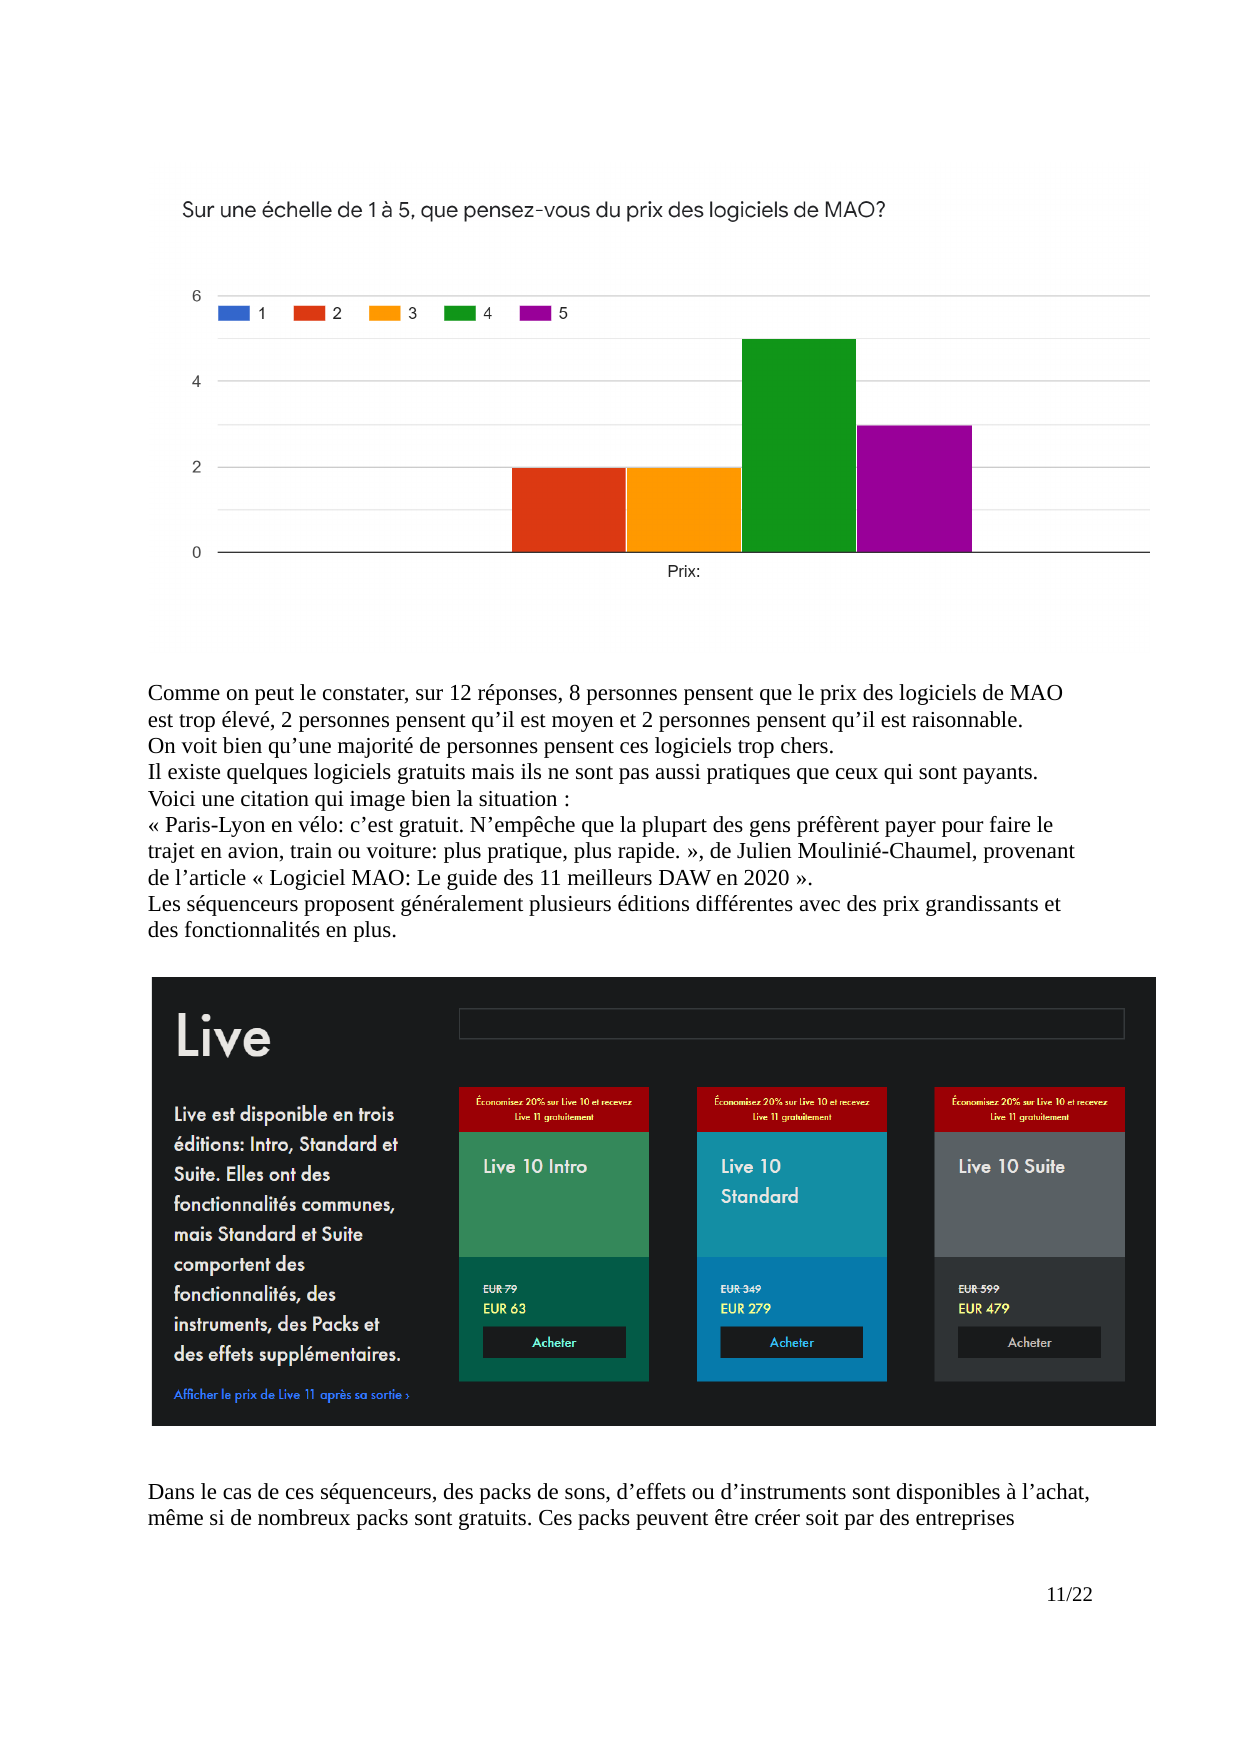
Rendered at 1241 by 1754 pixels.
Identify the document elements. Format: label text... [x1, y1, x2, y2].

text Voici une citation qui image bien la situation : [148, 785, 1093, 811]
text On voit bien qu’une majorité de personnes pensent ces logiciels trop chers. [148, 732, 1093, 758]
picture [151, 977, 1156, 1426]
text Les séquenceurs proposent généralement plusieurs éditions différentes avec des prix grandissants et des fonctionnalités en plus. [148, 890, 1093, 943]
text « Paris-Lyon en vélo: c’est gratuit. N’empêche que la plupart des gens préfèrent payer pour faire le trajet en avion, train ou voiture: plus pratique, plus rapide. », de Julien Moulinié-Chaumel, provenant de l’article « Logiciel MAO: Le guide des 11 meilleurs DAW en 2020 ». [148, 811, 1093, 890]
text Dans le cas de ces séquenceurs, des packs de sons, d’effets ou d’instruments sont disponibles à l’achat, même si de nombreux packs sont gratuits. Ces packs peuvent être créer soit par des entreprises [148, 1478, 1093, 1531]
text Comme on peut le constater, sur 12 réponses, 8 personnes pensent que le prix des logiciels de MAO est trop élevé, 2 personnes pensent qu’il est moyen et 2 personnes pensent qu’il est raisonnable. [148, 679, 1093, 732]
text Il existe quelques logiciels gratuits mais ils ne sont pas aussi pratiques que ceux qui sont payants. [148, 758, 1093, 785]
picture [149, 162, 1150, 653]
